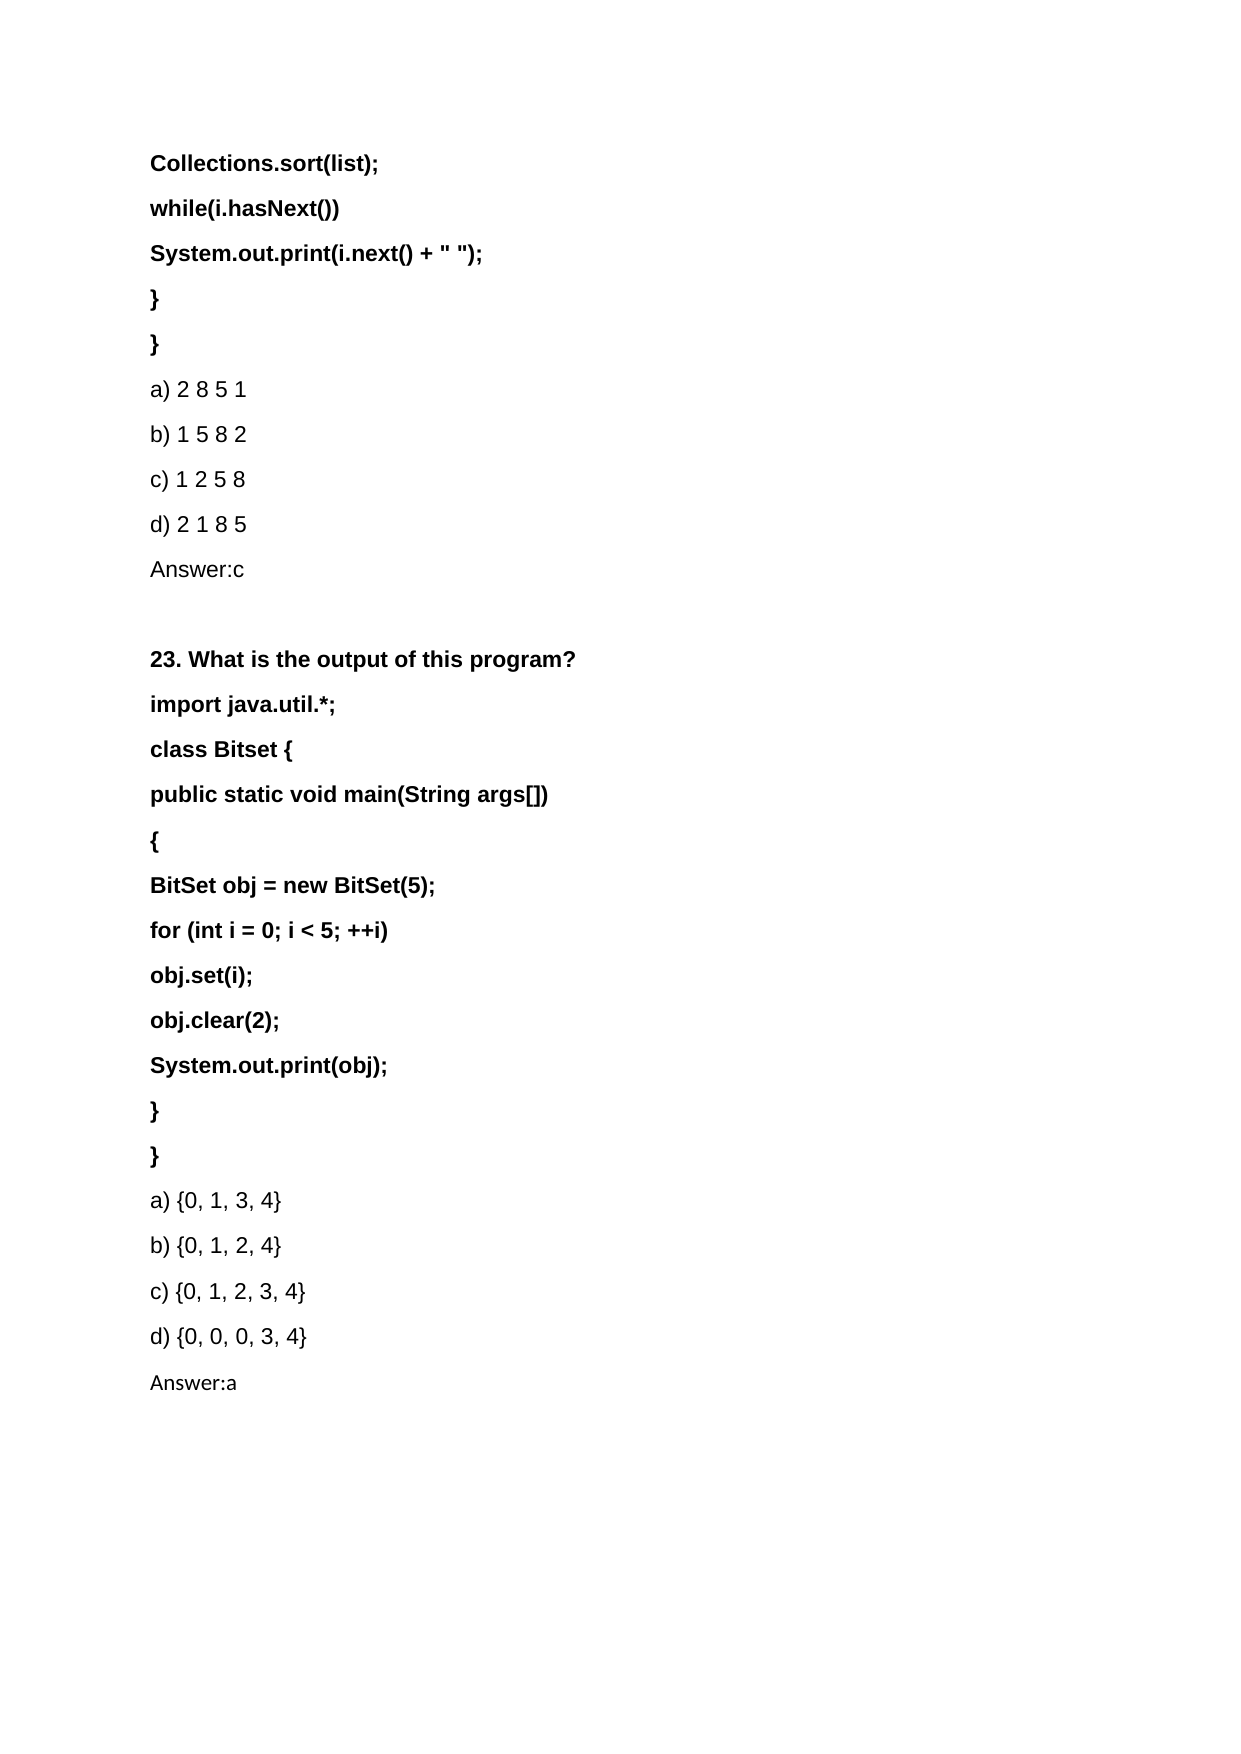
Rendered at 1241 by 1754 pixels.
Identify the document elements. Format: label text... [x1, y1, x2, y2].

text } [150, 1142, 1090, 1169]
text class Bitset { [150, 736, 1090, 763]
text System.out.print(i.next() + " "); [150, 240, 1090, 267]
text Collections.sort(list); [150, 150, 1090, 176]
text BitSet obj = new BitSet(5); [150, 872, 1090, 898]
text for (int i = 0; i < 5; ++i) [150, 917, 1090, 943]
text { [150, 827, 1090, 853]
text d) {0, 0, 0, 3, 4} [150, 1323, 1090, 1349]
text } [150, 285, 1090, 312]
text import java.util.*; [150, 691, 1090, 718]
text } [150, 330, 1090, 357]
text a) {0, 1, 3, 4} [150, 1187, 1090, 1214]
text Answer:a [150, 1368, 1090, 1396]
text 23. What is the output of this program? [150, 646, 1090, 672]
text b) 1 5 8 2 [150, 421, 1090, 447]
text System.out.print(obj); [150, 1052, 1090, 1078]
text c) {0, 1, 2, 3, 4} [150, 1278, 1090, 1304]
text obj.clear(2); [150, 1007, 1090, 1033]
text } [150, 1097, 1090, 1123]
text public static void main(String args[]) [150, 781, 1090, 808]
text c) 1 2 5 8 [150, 466, 1090, 492]
text Answer:c [150, 556, 1090, 582]
text a) 2 8 5 1 [150, 376, 1090, 402]
text while(i.hasNext()) [150, 195, 1090, 221]
text d) 2 1 8 5 [150, 511, 1090, 537]
text obj.set(i); [150, 962, 1090, 988]
text b) {0, 1, 2, 4} [150, 1232, 1090, 1259]
